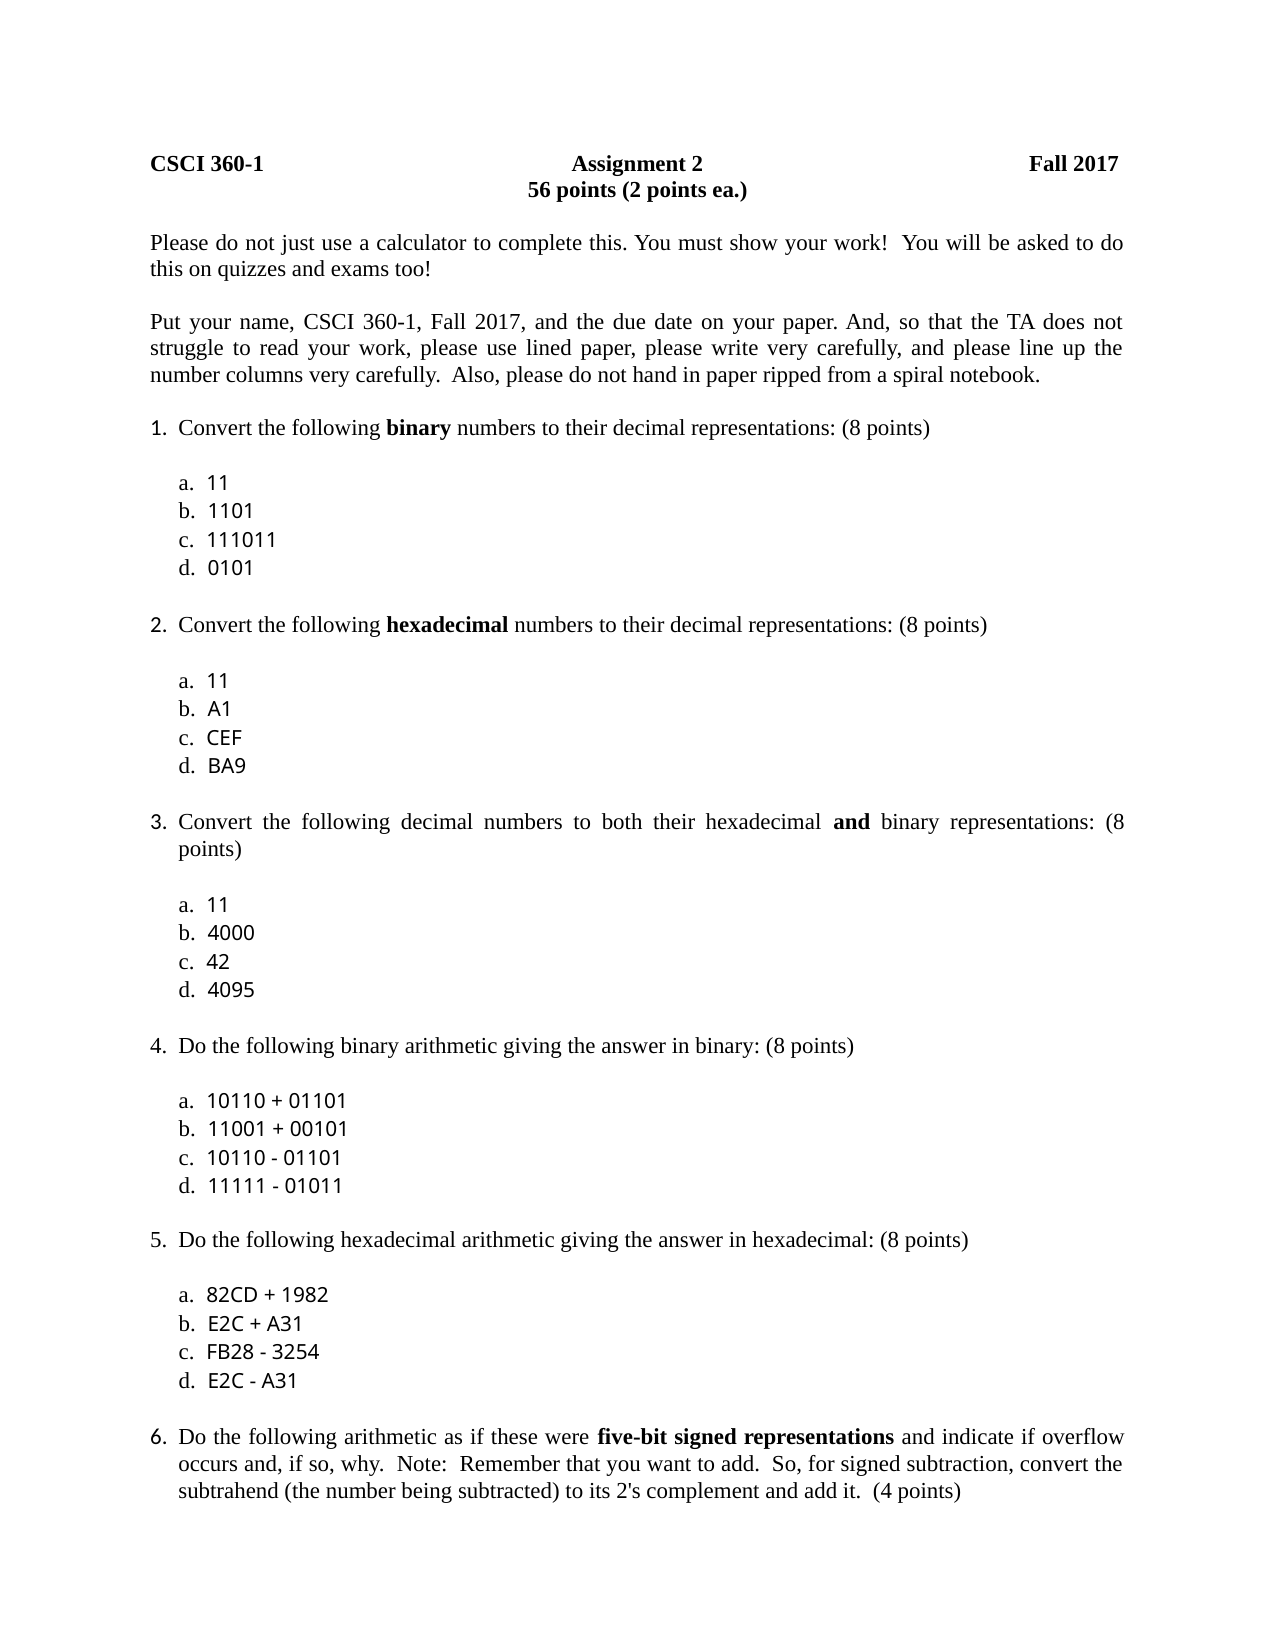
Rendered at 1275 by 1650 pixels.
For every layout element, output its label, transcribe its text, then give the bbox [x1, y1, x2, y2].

text c. 111011 [150, 525, 1125, 553]
text b. 11001 + 00101 [150, 1114, 1125, 1143]
text c. FB28 - 3254 [150, 1337, 1125, 1366]
text a. 11 [150, 666, 1125, 694]
text b. A1 [150, 694, 1125, 723]
text c. CEF [150, 723, 1125, 751]
text a. 11 [150, 890, 1125, 918]
text b. E2C + A31 [150, 1309, 1125, 1337]
list Convert the following decimal numbers to both their hexadecimal and binary representations: (8 points) [150, 807, 1125, 862]
text CSCI 360-1 Assignment 2 Fall 2017 [150, 150, 1125, 176]
text Put your name, CSCI 360-1, Fall 2017, and the due date on your paper. And, so that the TA does not struggle to read your work, please use lined paper, please write very carefully, and please line up the number columns very carefully. Also, please do not hand in paper ripped from a spiral notebook. [150, 282, 1125, 387]
text a. 10110 + 01101 [150, 1086, 1125, 1114]
text d. 0101 [150, 553, 1125, 610]
text d. BA9 [150, 751, 1125, 807]
text 56 points (2 points ea.) [150, 176, 1125, 203]
text d. 11111 - 01011 [150, 1171, 1125, 1200]
text d. 4095 [150, 975, 1125, 1032]
text a. 82CD + 1982 [150, 1281, 1125, 1309]
text c. 42 [150, 947, 1125, 975]
list Do the following binary arithmetic giving the answer in binary: (8 points) [150, 1032, 1125, 1058]
list Convert the following hexadecimal numbers to their decimal representations: (8 points) [150, 610, 1125, 638]
text d. E2C - A31 [150, 1366, 1125, 1422]
text b. 1101 [150, 496, 1125, 525]
text Please do not just use a calculator to complete this. You must show your work! You will be asked to do this on quizzes and exams too! [150, 229, 1125, 282]
text c. 10110 - 01101 [150, 1143, 1125, 1171]
list Convert the following binary numbers to their decimal representations: (8 points) [150, 413, 1125, 442]
list Do the following arithmetic as if these were five-bit signed representations and indicate if overflow occurs and, if so, why. Note: Remember that you want to add. So, for signed subtraction, convert the subtrahend (the number being subtracted) to its 2's complement and add it. (4 points) [150, 1422, 1125, 1503]
list Do the following hexadecimal arithmetic giving the answer in hexadecimal: (8 points) [150, 1226, 1125, 1252]
text b. 4000 [150, 918, 1125, 947]
text a. 11 [150, 442, 1125, 496]
